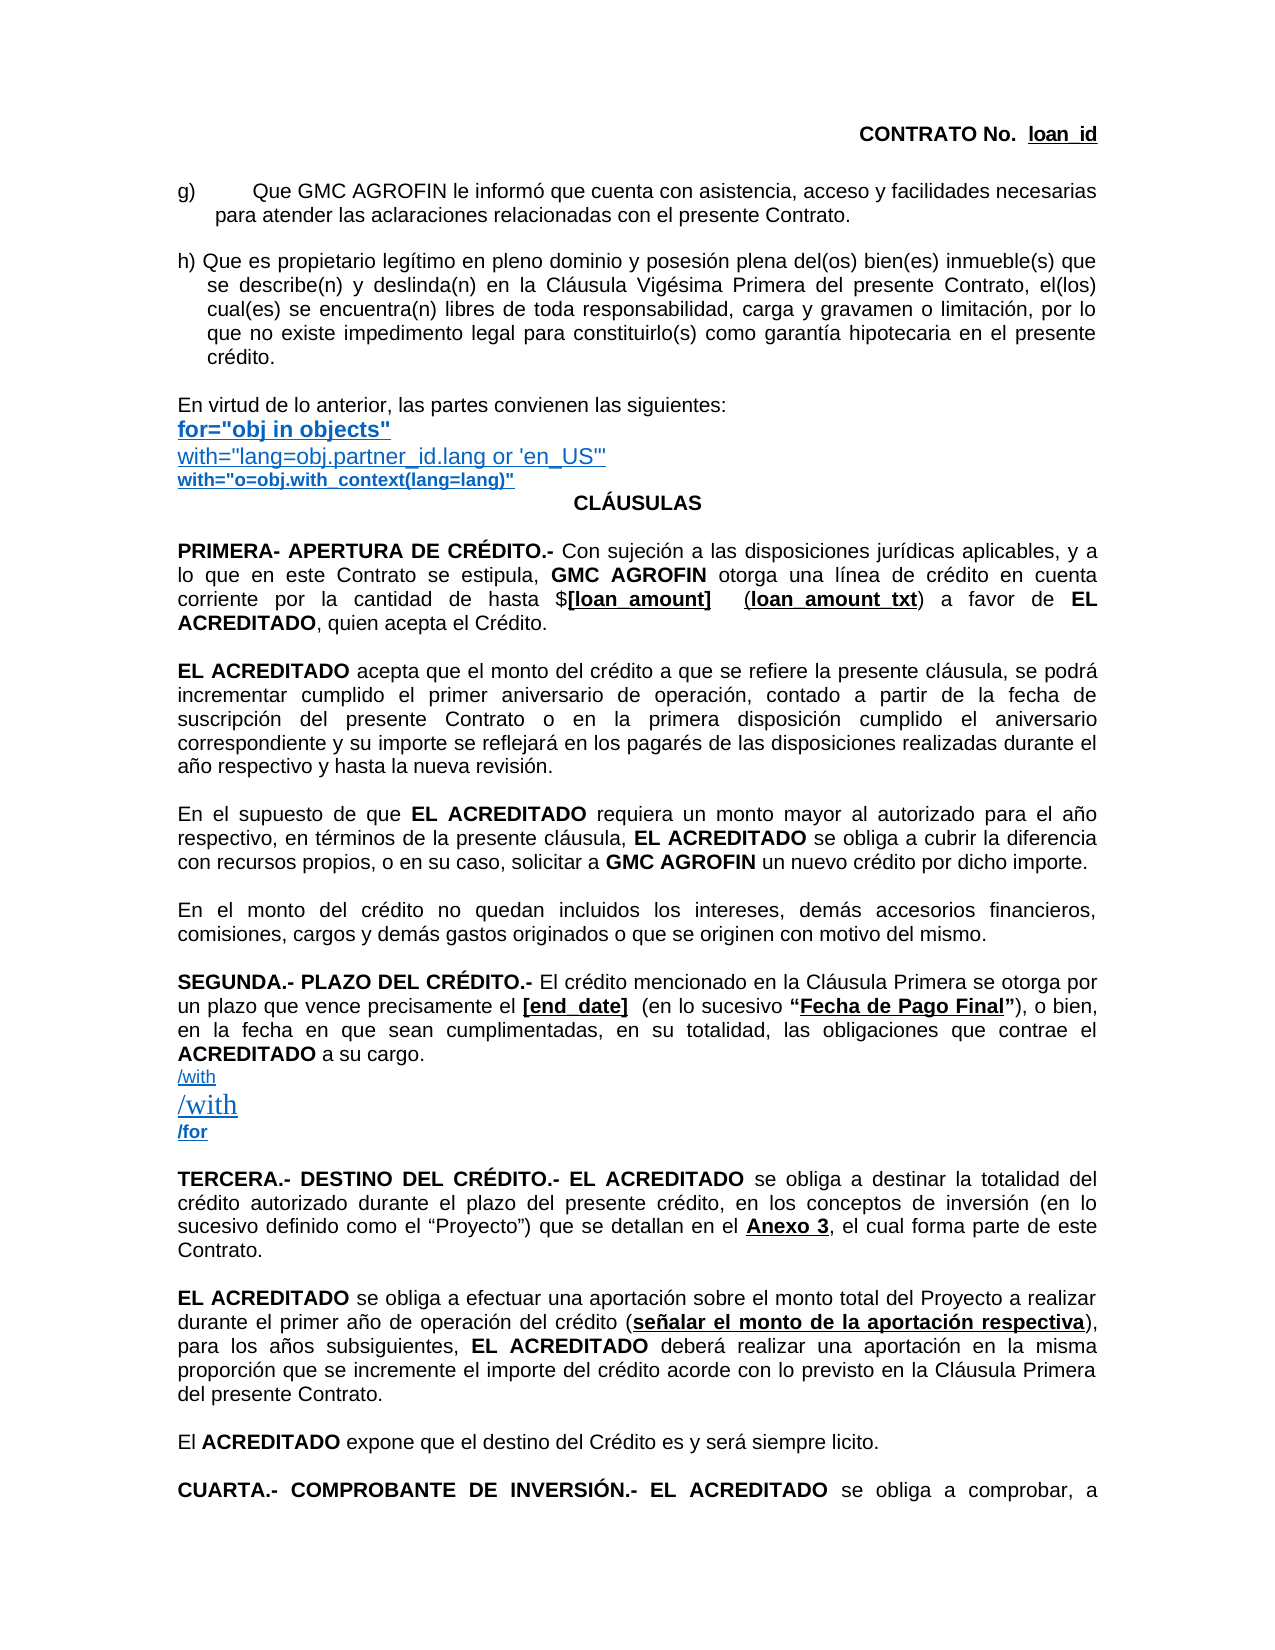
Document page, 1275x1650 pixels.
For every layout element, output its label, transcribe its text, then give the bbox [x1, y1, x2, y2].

text /with [177, 1066, 1098, 1087]
text EL ACREDITADO se obliga a efectuar una aportación sobre el monto total del Proyecto a realizar durante el primer año de operación del crédito (señalar el monto de la aportación respectiva), para los años subsiguientes, EL ACREDITADO deberá realizar una aportación en la misma proporción que se incremente el importe del crédito acorde con lo previsto en la Cláusula Primera del presente Contrato. [177, 1286, 1098, 1406]
text CUARTA.- COMPROBANTE DE INVERSIÓN.- EL ACREDITADO se obliga a comprobar, a [177, 1478, 1098, 1502]
text SEGUNDA.- PLAZO DEL CRÉDITO.- El crédito mencionado en la Cláusula Primera se otorga por un plazo que vence precisamente el [end_date] (en lo sucesivo “Fecha de Pago Final”), o bien, en la fecha en que sean cumplimentadas, en su totalidad, las obligaciones que contrae el ACREDITADO a su cargo. [177, 970, 1098, 1066]
text for="obj in objects" [177, 416, 1098, 443]
text En el monto del crédito no quedan incluidos los intereses, demás accesorios financieros, comisiones, cargos y demás gastos originados o que se originen con motivo del mismo. [177, 898, 1098, 946]
text PRIMERA- APERTURA DE CRÉDITO.- Con sujeción a las disposiciones jurídicas aplicables, y a lo que en este Contrato se estipula, GMC AGROFIN otorga una línea de crédito en cuenta corriente por la cantidad de hasta $[loan_amount] (loan_amount_txt) a favor de EL ACREDITADO, quien acepta el Crédito. [177, 539, 1098, 634]
text El ACREDITADO expone que el destino del Crédito es y será siempre licito. [177, 1430, 1098, 1454]
text EL ACREDITADO acepta que el monto del crédito a que se refiere la presente cláusula, se podrá incrementar cumplido el primer aniversario de operación, contado a partir de la fecha de suscripción del presente Contrato o en la primera disposición cumplido el aniversario correspondiente y su importe se reflejará en los pagarés de las disposiciones realizadas durante el año respectivo y hasta la nueva revisión. [177, 658, 1098, 778]
subtitle CLÁUSULAS [177, 491, 1098, 515]
text with="o=obj.with_context(lang=lang)" [177, 469, 1098, 491]
text /for [177, 1121, 1098, 1142]
text En el supuesto de que EL ACREDITADO requiera un monto mayor al autorizado para el año respectivo, en términos de la presente cláusula, EL ACREDITADO se obliga a cubrir la diferencia con recursos propios, o en su caso, solicitar a GMC AGROFIN un nuevo crédito por dicho importe. [177, 802, 1098, 874]
list Que GMC AGROFIN le informó que cuenta con asistencia, acceso y facilidades necesarias para atender las aclaraciones relacionadas con el presente Contrato. [177, 179, 1098, 227]
text h) Que es propietario legítimo en pleno dominio y posesión plena del(os) bien(es) inmueble(s) que se describe(n) y deslinda(n) en la Cláusula Vigésima Primera del presente Contrato, el(los) cual(es) se encuentra(n) libres de toda responsabilidad, carga y gravamen o limitación, por lo que no existe impedimento legal para constituirlo(s) como garantía hipotecaria en el presente crédito. [177, 249, 1098, 368]
text with="lang=obj.partner_id.lang or 'en_US'" [177, 443, 1098, 469]
text TERCERA.- DESTINO DEL CRÉDITO.- EL ACREDITADO se obliga a destinar la totalidad del crédito autorizado durante el plazo del presente crédito, en los conceptos de inversión (en lo sucesivo definido como el “Proyecto”) que se detallan en el Anexo 3, el cual forma parte de este Contrato. [177, 1166, 1098, 1262]
text En virtud de lo anterior, las partes convienen las siguientes: [177, 392, 1098, 416]
text /with [177, 1087, 1098, 1121]
